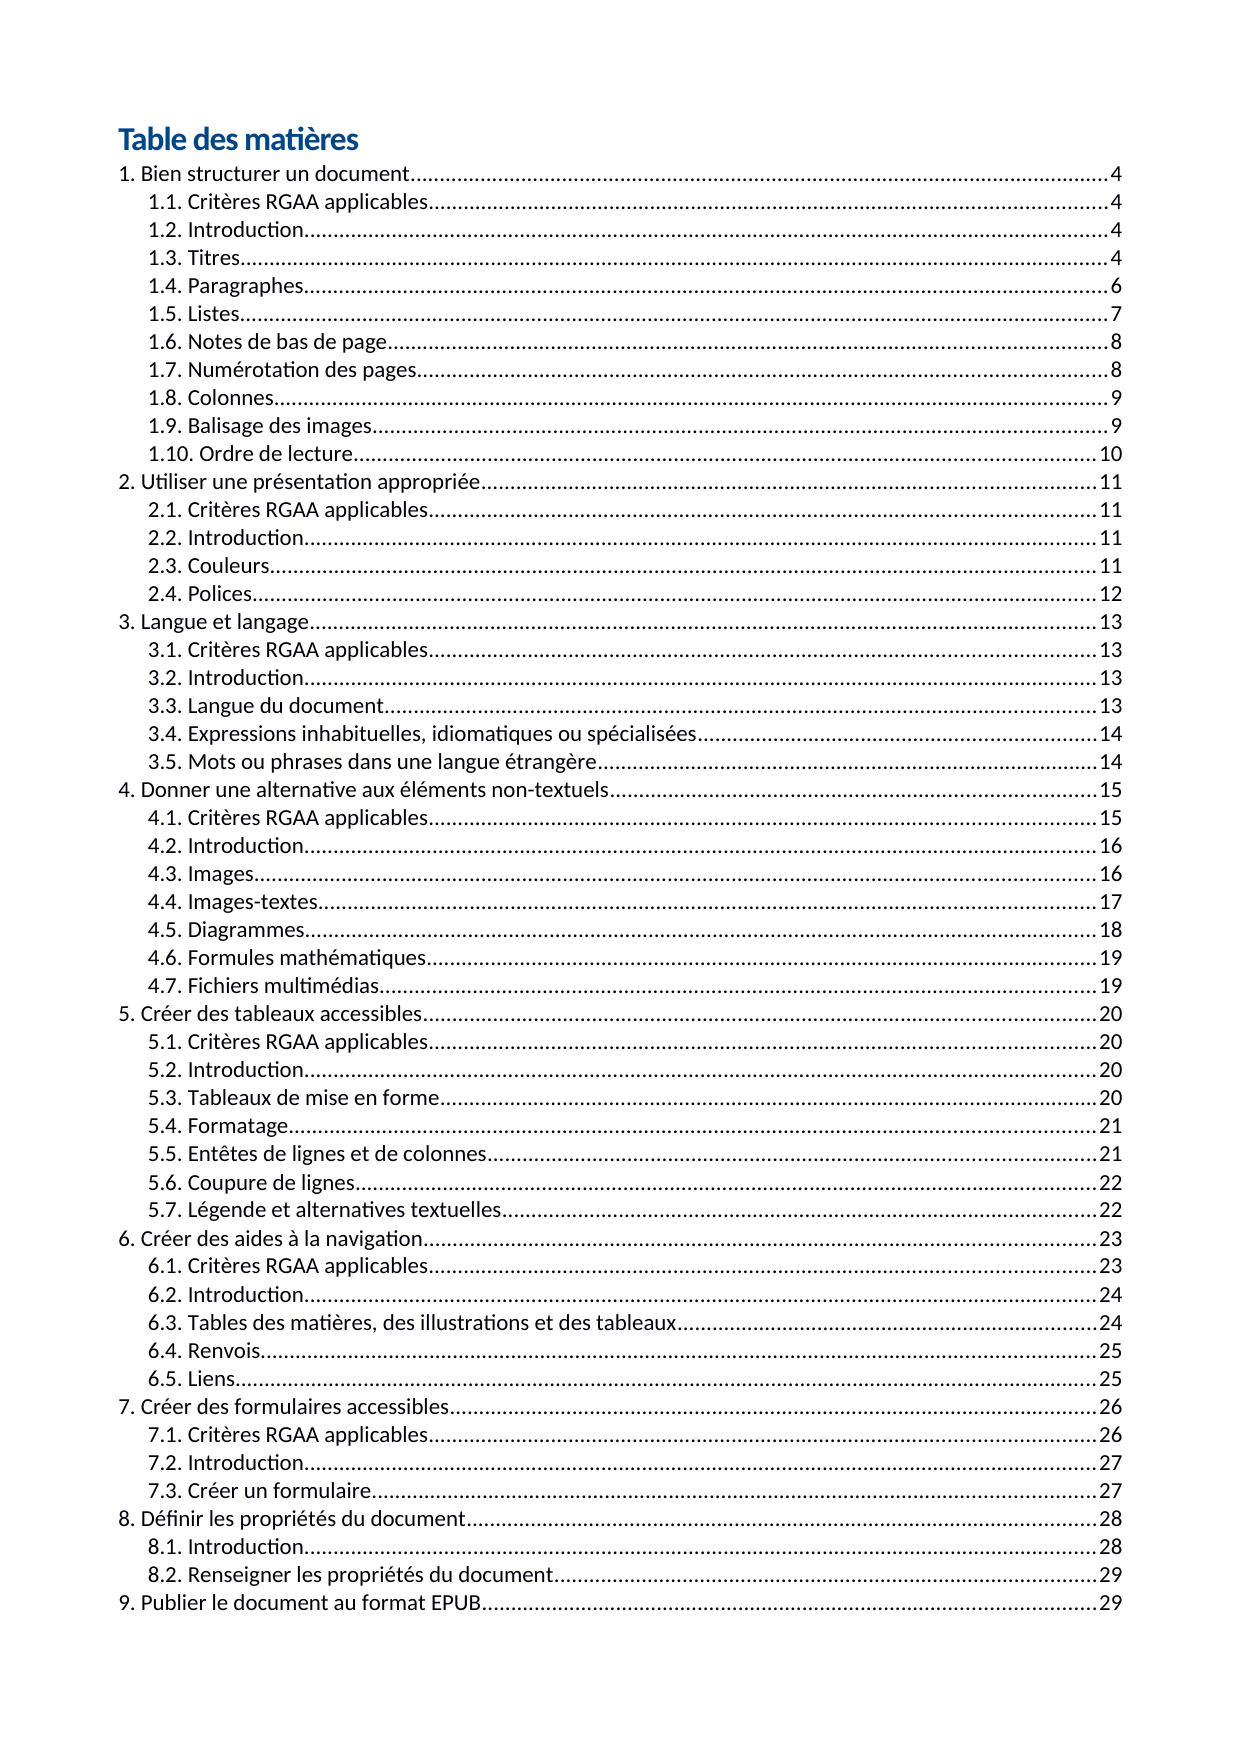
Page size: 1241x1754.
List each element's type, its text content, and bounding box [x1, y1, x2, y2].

text 8.2. Renseigner les propriétés du document 29 [148, 1560, 1122, 1588]
text 6.5. Liens 25 [148, 1364, 1122, 1392]
text 7.1. Critères RGAA applicables 26 [148, 1420, 1122, 1448]
text 9. Publier le document au format EPUB 29 [118, 1588, 1122, 1616]
text 1.6. Notes de bas de page 8 [148, 327, 1122, 355]
text 4.7. Fichiers multimédias 19 [148, 971, 1122, 999]
text 3.4. Expressions inhabituelles, idiomatiques ou spécialisées 14 [148, 719, 1122, 747]
text 6.4. Renvois 25 [148, 1336, 1122, 1364]
text 5.6. Coupure de lignes 22 [148, 1168, 1122, 1196]
text 5.3. Tableaux de mise en forme 20 [148, 1083, 1122, 1112]
text 1.5. Listes 7 [148, 299, 1122, 327]
text 2. Utiliser une présentation appropriée 11 [118, 467, 1122, 495]
text 5. Créer des tableaux accessibles 20 [118, 999, 1122, 1027]
text 1.3. Titres 4 [148, 243, 1122, 271]
text 4.1. Critères RGAA applicables 15 [148, 803, 1122, 831]
text 5.1. Critères RGAA applicables 20 [148, 1027, 1122, 1056]
text 1.4. Paragraphes 6 [148, 271, 1122, 299]
text 4.6. Formules mathématiques 19 [148, 943, 1122, 971]
text 6. Créer des aides à la navigation 23 [118, 1224, 1122, 1252]
text 4.2. Introduction 16 [148, 831, 1122, 859]
text 1. Bien structurer un document 4 [118, 159, 1122, 187]
text 6.1. Critères RGAA applicables 23 [148, 1252, 1122, 1280]
text 5.5. Entêtes de lignes et de colonnes 21 [148, 1139, 1122, 1168]
text 3. Langue et langage 13 [118, 607, 1122, 635]
text 1.10. Ordre de lecture 10 [148, 439, 1122, 467]
text 2.4. Polices 12 [148, 579, 1122, 607]
text 6.3. Tables des matières, des illustrations et des tableaux 24 [148, 1308, 1122, 1336]
text 4.5. Diagrammes 18 [148, 915, 1122, 943]
text 2.2. Introduction 11 [148, 523, 1122, 551]
text 3.3. Langue du document 13 [148, 691, 1122, 719]
text 5.7. Légende et alternatives textuelles 22 [148, 1196, 1122, 1224]
text 3.1. Critères RGAA applicables 13 [148, 635, 1122, 663]
text 7.3. Créer un formulaire 27 [148, 1476, 1122, 1504]
text 1.8. Colonnes 9 [148, 383, 1122, 411]
text 1.1. Critères RGAA applicables 4 [148, 187, 1122, 215]
text 1.2. Introduction 4 [148, 215, 1122, 243]
text 1.7. Numérotation des pages 8 [148, 355, 1122, 383]
text 2.3. Couleurs 11 [148, 551, 1122, 579]
text 3.5. Mots ou phrases dans une langue étrangère 14 [148, 747, 1122, 775]
text 8. Définir les propriétés du document 28 [118, 1504, 1122, 1532]
subtitle Table des matières [118, 118, 1122, 159]
text 7. Créer des formulaires accessibles 26 [118, 1392, 1122, 1420]
text 4. Donner une alternative aux éléments non-textuels 15 [118, 775, 1122, 803]
text 5.4. Formatage 21 [148, 1112, 1122, 1139]
text 7.2. Introduction 27 [148, 1448, 1122, 1476]
text 8.1. Introduction 28 [148, 1532, 1122, 1560]
text 6.2. Introduction 24 [148, 1280, 1122, 1308]
text 5.2. Introduction 20 [148, 1056, 1122, 1083]
text 2.1. Critères RGAA applicables 11 [148, 495, 1122, 523]
text 4.3. Images 16 [148, 859, 1122, 887]
text 3.2. Introduction 13 [148, 663, 1122, 691]
text 1.9. Balisage des images 9 [148, 411, 1122, 439]
text 4.4. Images-textes 17 [148, 887, 1122, 915]
